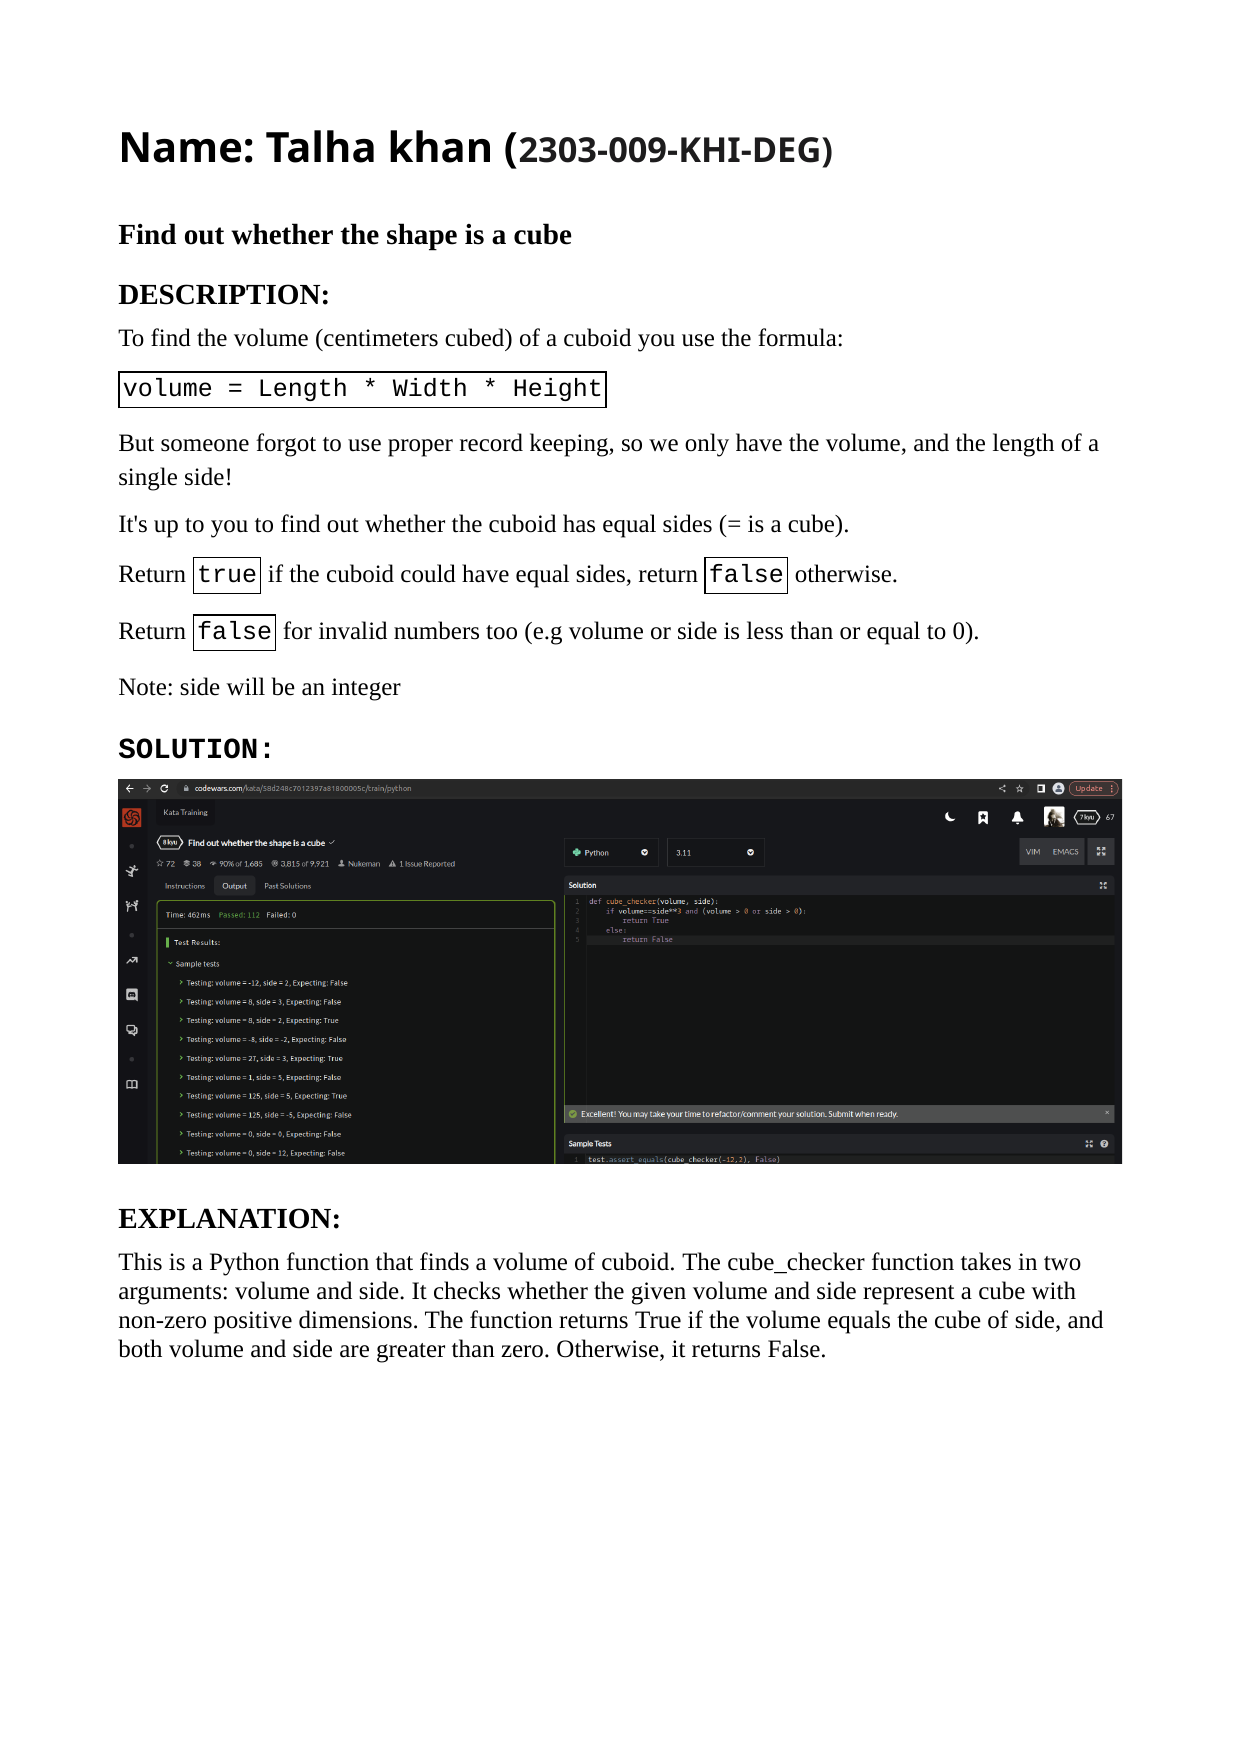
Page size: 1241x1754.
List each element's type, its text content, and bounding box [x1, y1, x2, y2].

text It's up to you to find out whether the cuboid has equal sides (= is a cube). [118, 509, 1122, 538]
picture [118, 779, 1123, 1164]
text true [194, 558, 260, 593]
subtitle SOLUTION: [118, 734, 1122, 767]
text false [706, 558, 787, 593]
text Return [118, 614, 193, 651]
text But someone forgot to use proper record keeping, so we only have the volume, and the length of a single side! [118, 428, 1122, 490]
subtitle EXPLANATION: [118, 1201, 1122, 1235]
subtitle Find out whether the shape is a cube [118, 217, 1122, 250]
text otherwise. [788, 557, 1122, 594]
text false [194, 616, 275, 650]
text if the cuboid could have equal sides, return [261, 557, 704, 594]
text Note: side will be an integer [118, 672, 1122, 700]
text [607, 371, 1122, 408]
text To find the volume (centimeters cubed) of a cuboid you use the formula: [118, 323, 1122, 352]
text volume = Length * Width * Height [120, 373, 605, 407]
text Return [118, 557, 193, 594]
subtitle DESCRIPTION: [118, 277, 1122, 311]
text for invalid numbers too (e.g volume or side is less than or equal to 0). [276, 614, 1122, 651]
text This is a Python function that finds a volume of cuboid. The cube_checker function takes in two arguments: volume and side. It checks whether the given volume and side represent a cube with non-zero positive dimensions. The function returns True if the volume equals the cube of side, and both volume and side are greater than zero. Otherwise, it returns False. [118, 1247, 1122, 1362]
